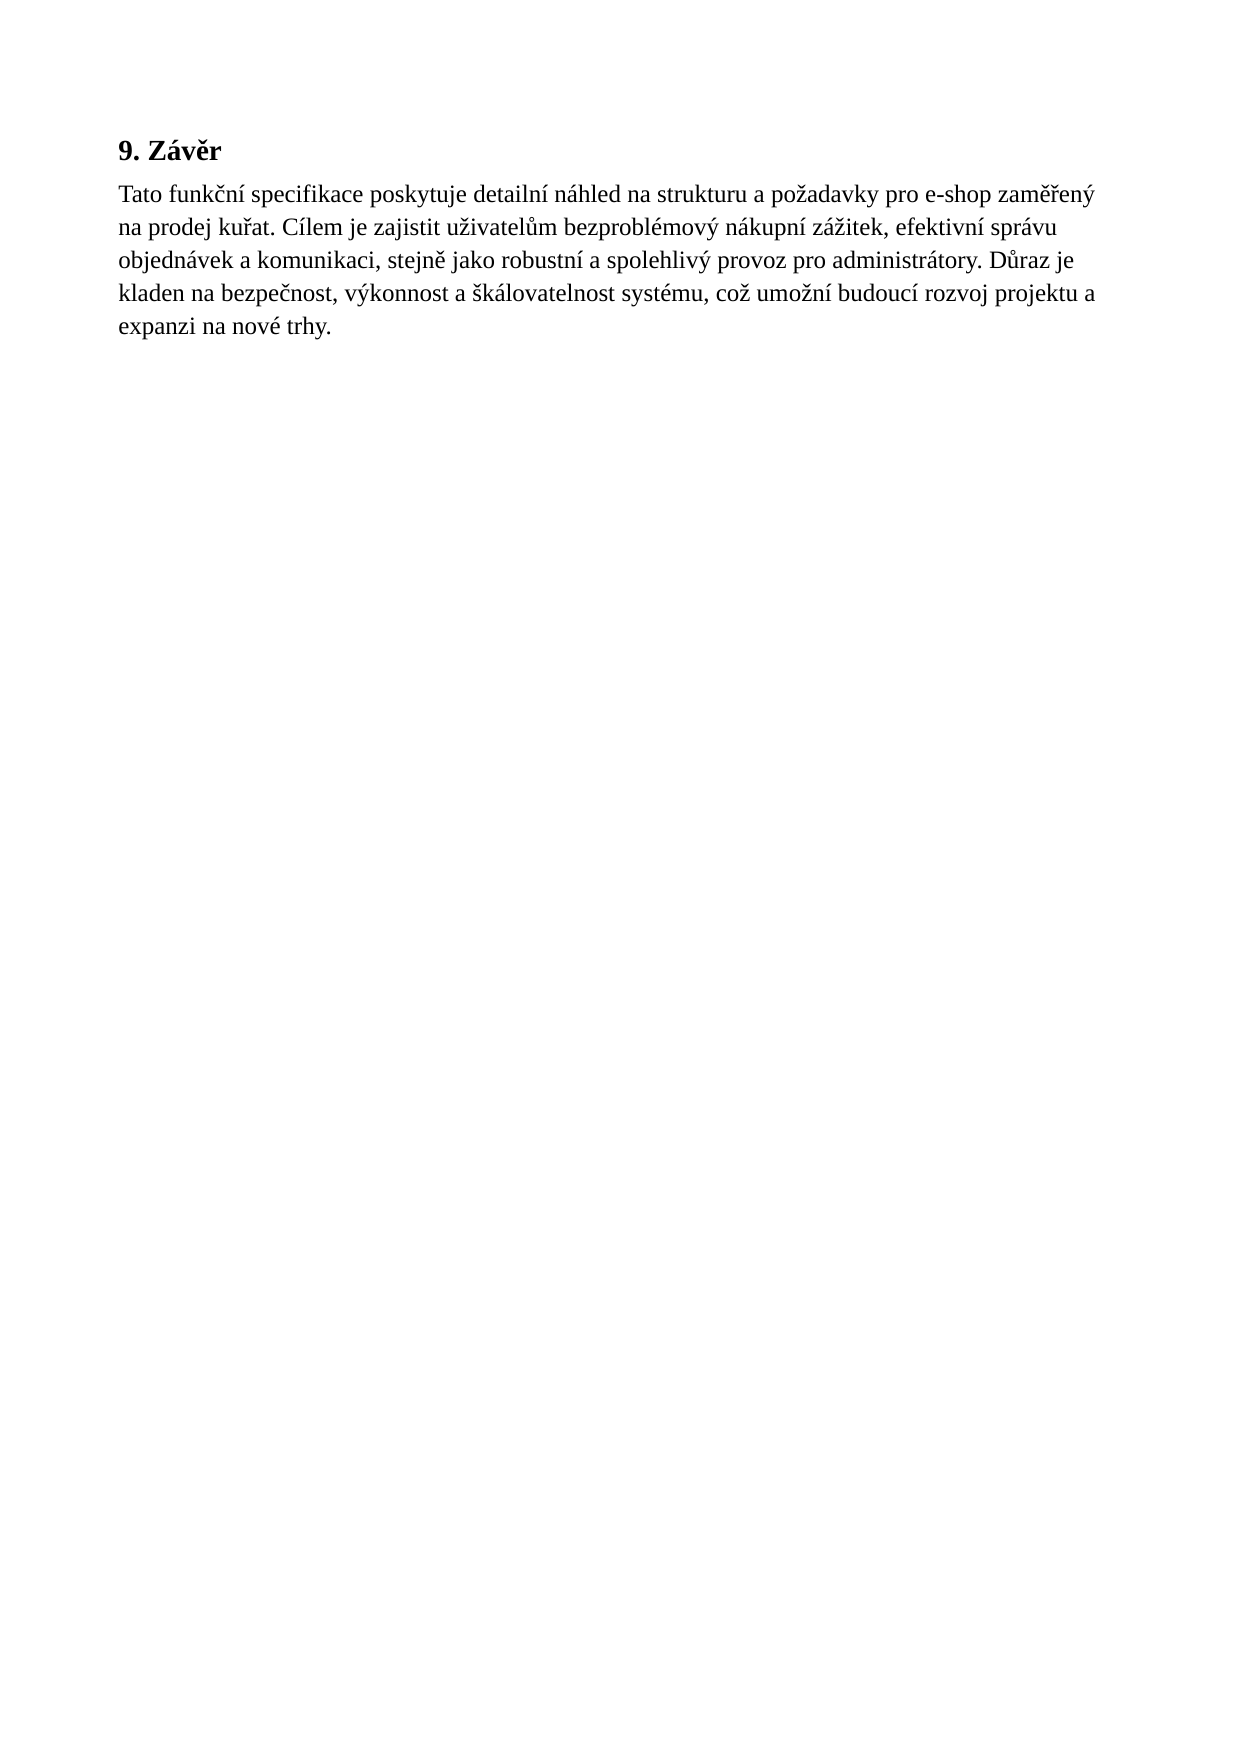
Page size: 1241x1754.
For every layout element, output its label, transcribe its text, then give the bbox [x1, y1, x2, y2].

subtitle 9. Závěr [118, 133, 1122, 166]
text Tato funkční specifikace poskytuje detailní náhled na strukturu a požadavky pro e-shop zaměřený na prodej kuřat. Cílem je zajistit uživatelům bezproblémový nákupní zážitek, efektivní správu objednávek a komunikaci, stejně jako robustní a spolehlivý provoz pro administrátory. Důraz je kladen na bezpečnost, výkonnost a škálovatelnost systému, což umožní budoucí rozvoj projektu a expanzi na nové trhy. [118, 179, 1122, 339]
